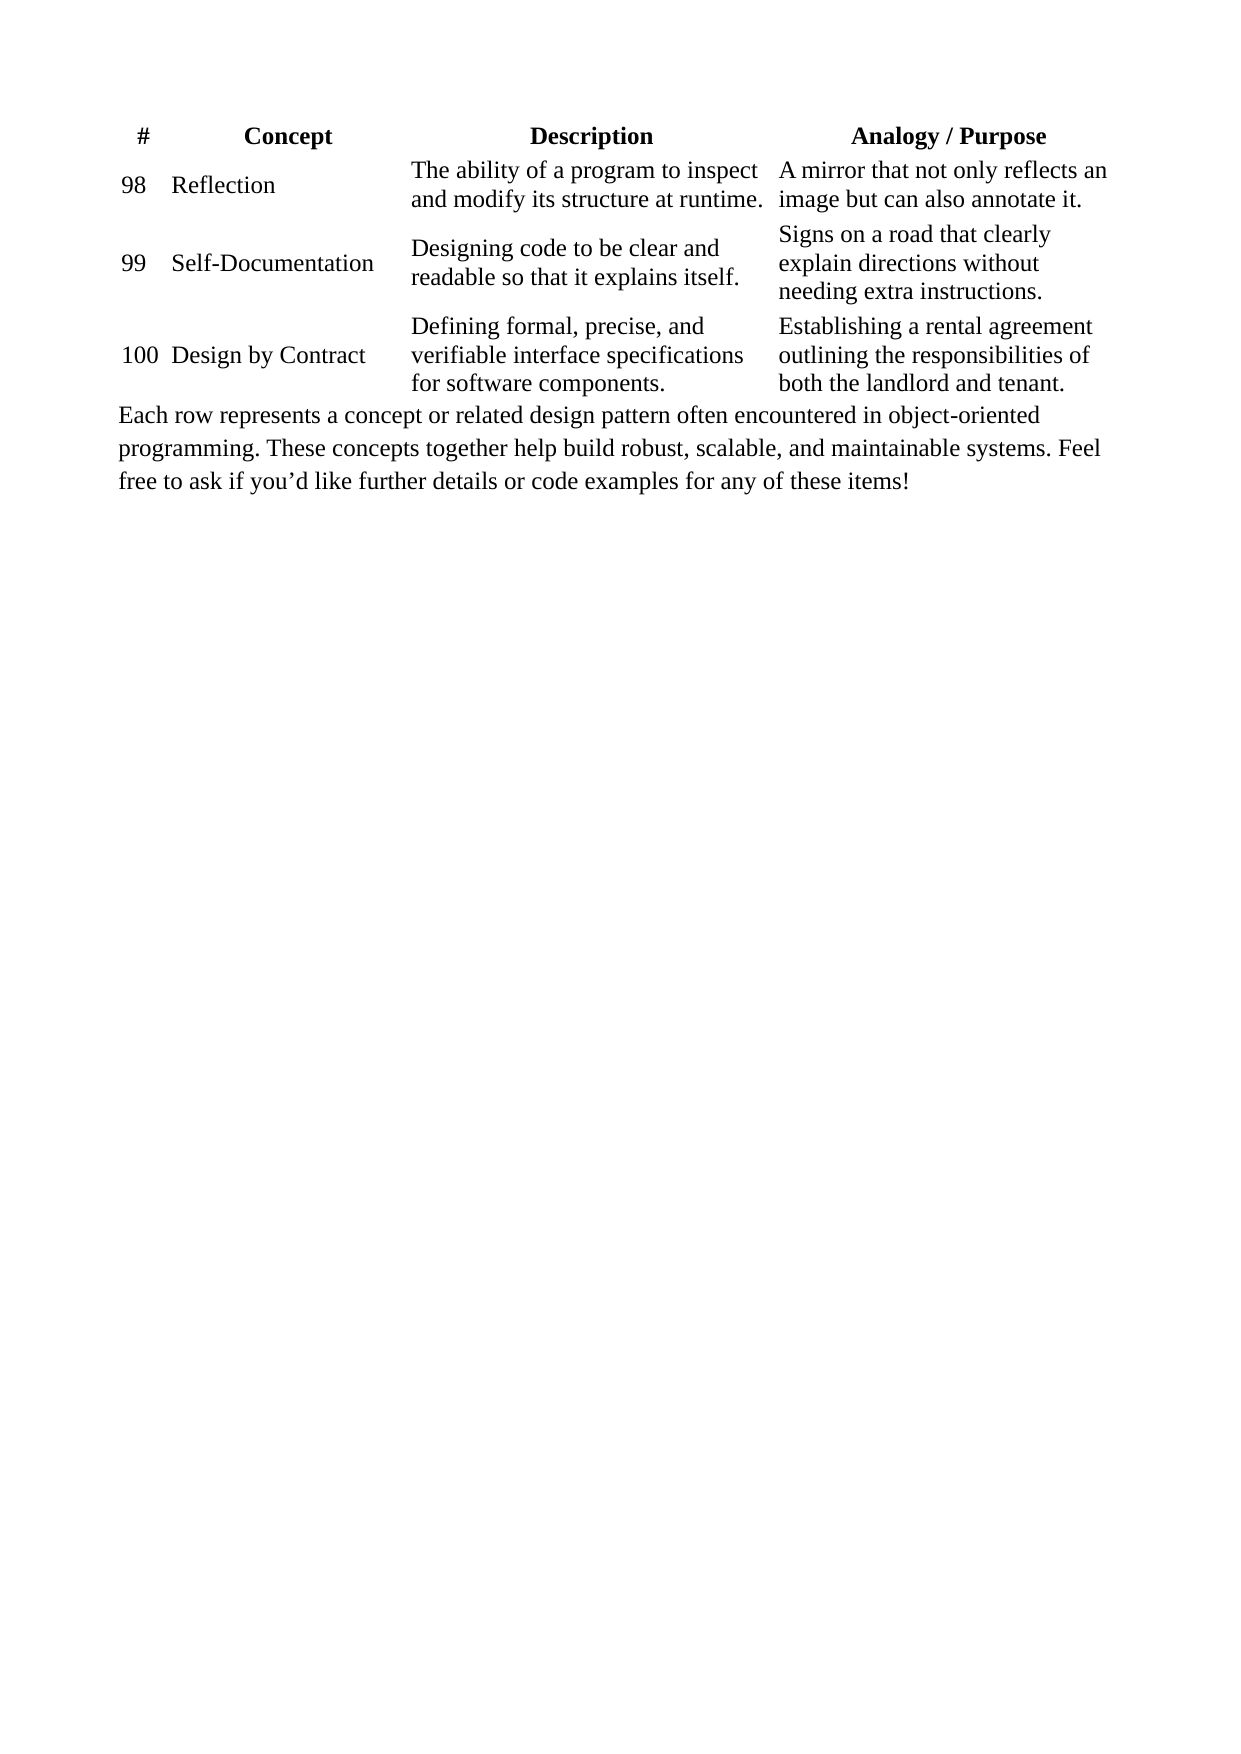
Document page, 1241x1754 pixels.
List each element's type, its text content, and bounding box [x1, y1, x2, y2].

table_cell Designing code to be clear and readable so that it explains itself. [408, 216, 775, 308]
table_header Concept [168, 118, 408, 153]
table_cell Establishing a rental agreement outlining the responsibilities of both the landlord and tenant. [775, 308, 1122, 400]
table_cell 100 [118, 308, 168, 400]
table_header Description [408, 118, 775, 153]
table_header # [118, 118, 168, 153]
text Each row represents a concept or related design pattern often encountered in object‑oriented programming. These concepts together help build robust, scalable, and maintainable systems. Feel free to ask if you’d like further details or code examples for any of these items! [118, 400, 1122, 495]
table_cell 98 [118, 153, 168, 216]
table_cell A mirror that not only reflects an image but can also annotate it. [775, 153, 1122, 216]
table_cell 99 [118, 216, 168, 308]
table_cell Signs on a road that clearly explain directions without needing extra instructions. [775, 216, 1122, 308]
table_cell Reflection [168, 153, 408, 216]
table_cell Self-Documentation [168, 216, 408, 308]
table_cell Defining formal, precise, and verifiable interface specifications for software components. [408, 308, 775, 400]
table_cell Design by Contract [168, 308, 408, 400]
table_cell The ability of a program to inspect and modify its structure at runtime. [408, 153, 775, 216]
table_header Analogy / Purpose [775, 118, 1122, 153]
